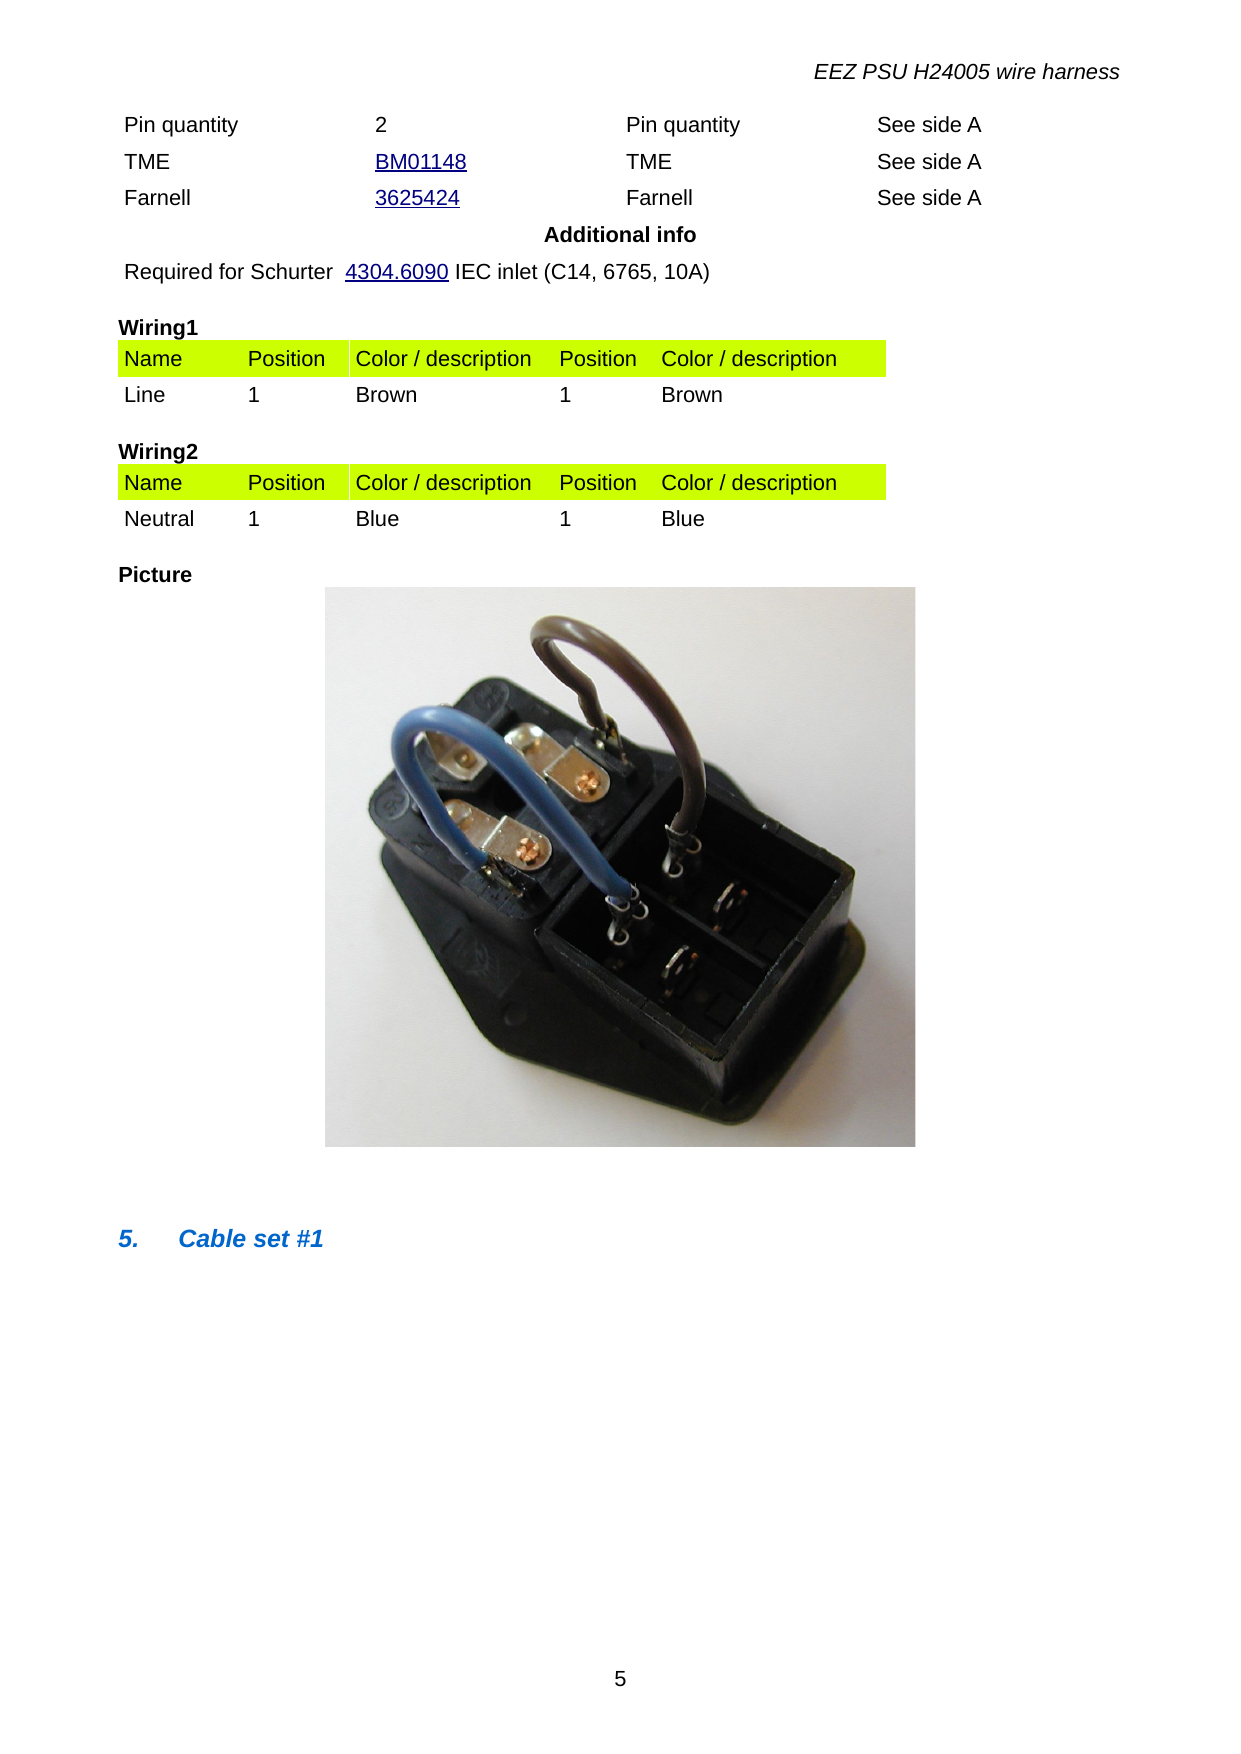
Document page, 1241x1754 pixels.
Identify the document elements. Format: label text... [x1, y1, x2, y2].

table_cell 1 [553, 377, 655, 413]
table_header Color / description [350, 464, 553, 500]
table_header Name [118, 464, 242, 500]
table_cell Line [118, 377, 242, 413]
table_cell 3625424 [369, 180, 620, 216]
table_header Color / description [350, 340, 553, 377]
table_cell TME [118, 143, 369, 179]
table_cell 2 [369, 106, 620, 143]
table_cell TME [620, 143, 871, 179]
table_cell BM01148 [369, 143, 620, 179]
table_cell Additional info [118, 216, 1122, 253]
text Wiring1 [118, 315, 1122, 340]
table_cell 1 [553, 500, 655, 537]
table_cell Blue [350, 500, 553, 537]
table_cell See side A [871, 180, 1122, 216]
picture [325, 587, 916, 1147]
table_cell Neutral [118, 500, 242, 537]
text Wiring2 [118, 438, 1122, 464]
table_header Position [242, 464, 349, 500]
table_cell Pin quantity [620, 106, 871, 143]
table_cell See side A [871, 106, 1122, 143]
table_header Color / description [655, 340, 886, 377]
table_cell 1 [242, 377, 349, 413]
table_cell Brown [350, 377, 553, 413]
table_cell 1 [242, 500, 349, 537]
table_header Color / description [655, 464, 886, 500]
table_cell Farnell [118, 180, 369, 216]
table_cell Required for Schurter 4304.6090 IEC inlet (C14, 6765, 10A) [118, 253, 1122, 315]
table_header Position [242, 340, 349, 377]
table_header Position [553, 464, 655, 500]
table_header Name [118, 340, 242, 377]
table_cell Farnell [620, 180, 871, 216]
table_header Position [553, 340, 655, 377]
table_cell Brown [655, 377, 886, 413]
table_cell Blue [655, 500, 886, 537]
subtitle Cable set #1 [118, 1224, 1122, 1252]
text Picture [118, 562, 1122, 587]
table_cell Pin quantity [118, 106, 369, 143]
table_cell See side A [871, 143, 1122, 179]
